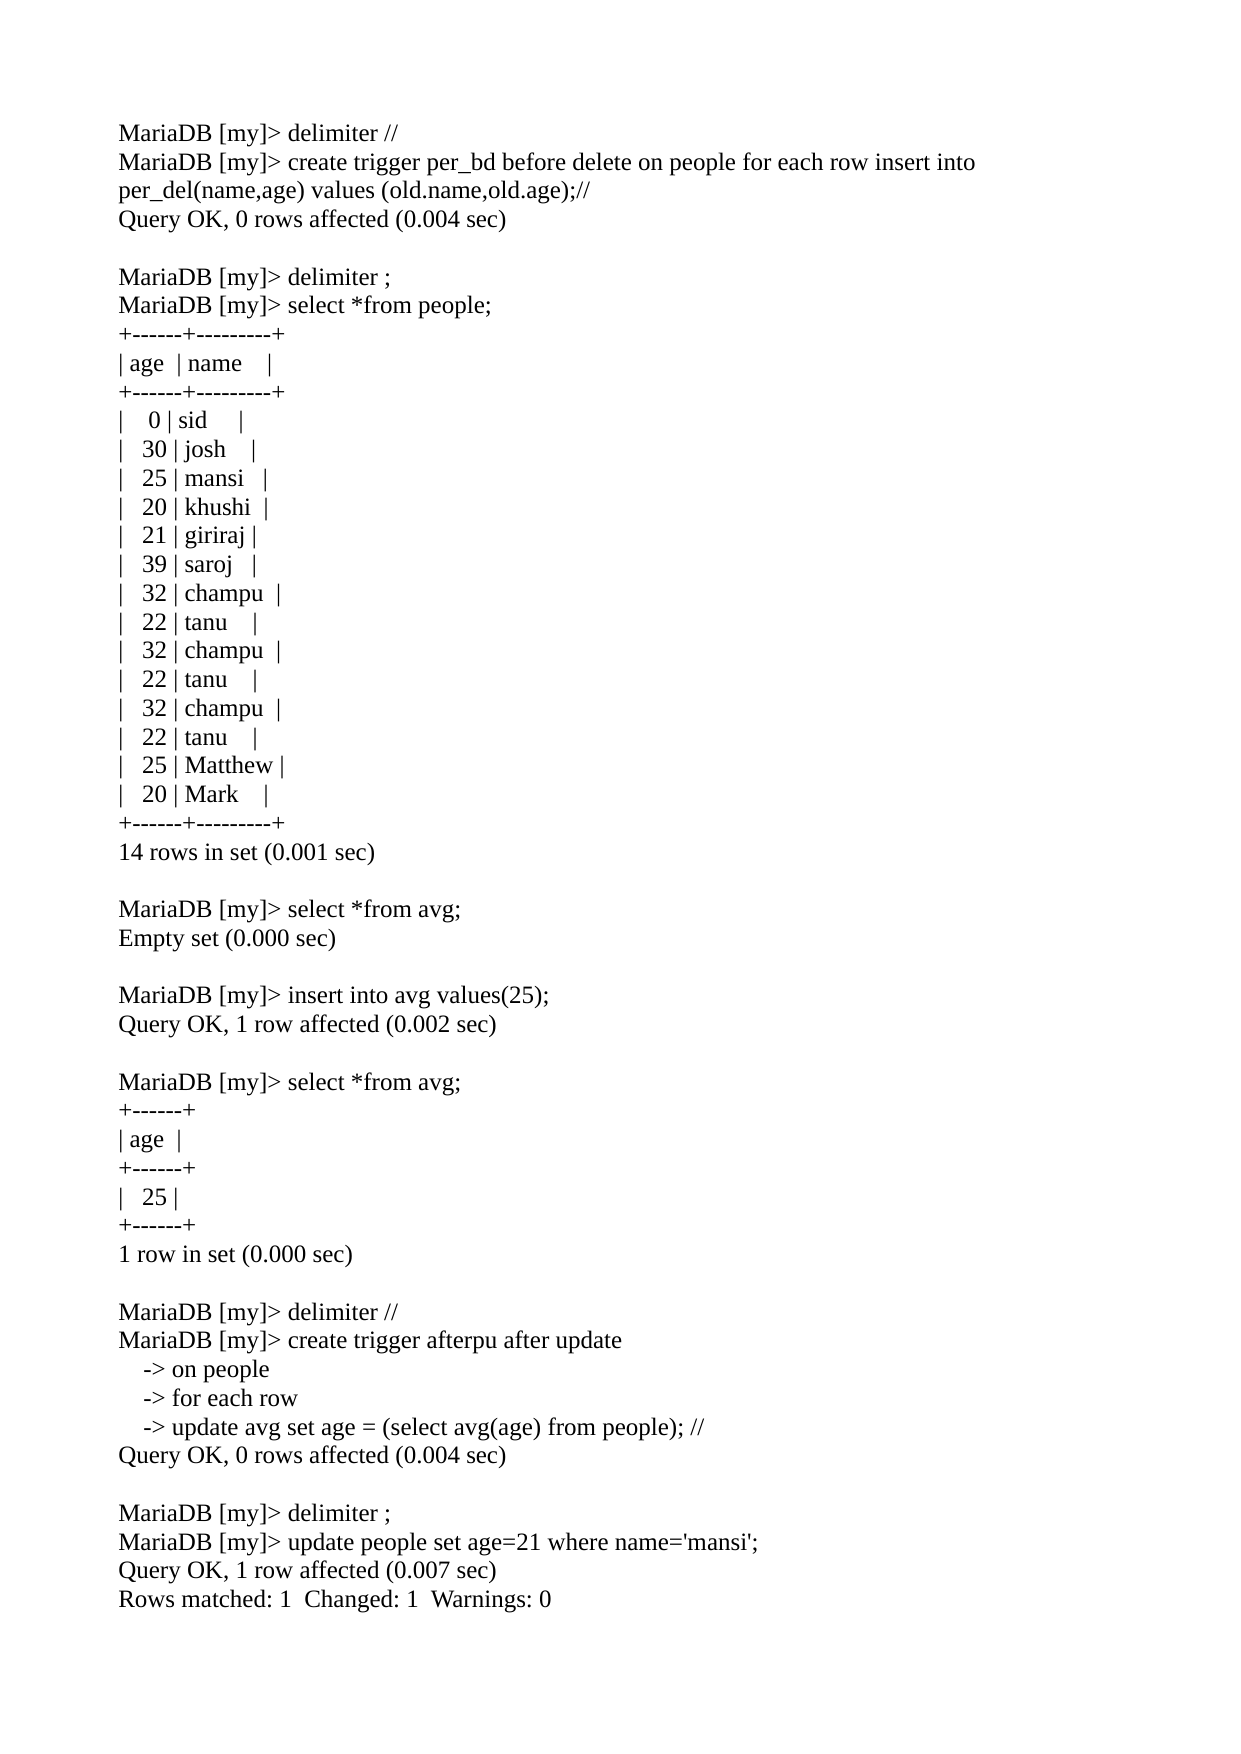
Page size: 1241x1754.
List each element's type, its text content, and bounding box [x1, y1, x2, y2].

text Query OK, 1 row affected (0.007 sec) [118, 1556, 1122, 1584]
text | 30 | josh | [118, 434, 1122, 463]
text | 39 | saroj | [118, 549, 1122, 578]
text | 25 | [118, 1182, 1122, 1211]
text | age | [118, 1124, 1122, 1153]
text 14 rows in set (0.001 sec) [118, 837, 1122, 866]
text +------+---------+ [118, 377, 1122, 406]
text Rows matched: 1 Changed: 1 Warnings: 0 [118, 1584, 1122, 1613]
text | 32 | champu | [118, 578, 1122, 607]
text | 0 | sid | [118, 406, 1122, 434]
text MariaDB [my]> select *from avg; [118, 894, 1122, 923]
text | 20 | Mark | [118, 779, 1122, 808]
text MariaDB [my]> create trigger per_bd before delete on people for each row insert into per_del(name,age) values (old.name,old.age);// [118, 147, 1122, 204]
text 1 row in set (0.000 sec) [118, 1239, 1122, 1268]
text -> update avg set age = (select avg(age) from people); // [118, 1412, 1122, 1441]
text Query OK, 0 rows affected (0.004 sec) [118, 204, 1122, 233]
text MariaDB [my]> delimiter ; [118, 1498, 1122, 1527]
text MariaDB [my]> delimiter // [118, 1297, 1122, 1326]
text Empty set (0.000 sec) [118, 923, 1122, 952]
text | 22 | tanu | [118, 607, 1122, 636]
text MariaDB [my]> create trigger afterpu after update [118, 1326, 1122, 1354]
text -> for each row [118, 1383, 1122, 1412]
text | 25 | Matthew | [118, 751, 1122, 779]
text | 32 | champu | [118, 693, 1122, 722]
text | age | name | [118, 348, 1122, 377]
text | 21 | giriraj | [118, 521, 1122, 549]
text | 32 | champu | [118, 636, 1122, 664]
text MariaDB [my]> delimiter // [118, 118, 1122, 147]
text Query OK, 1 row affected (0.002 sec) [118, 1009, 1122, 1038]
text | 22 | tanu | [118, 722, 1122, 751]
text -> on people [118, 1354, 1122, 1383]
text +------+---------+ [118, 319, 1122, 348]
text +------+ [118, 1211, 1122, 1239]
text +------+ [118, 1096, 1122, 1124]
text | 25 | mansi | [118, 463, 1122, 492]
text MariaDB [my]> update people set age=21 where name='mansi'; [118, 1527, 1122, 1556]
text MariaDB [my]> select *from people; [118, 291, 1122, 319]
text +------+ [118, 1153, 1122, 1182]
text MariaDB [my]> select *from avg; [118, 1067, 1122, 1096]
text +------+---------+ [118, 808, 1122, 837]
text | 20 | khushi | [118, 492, 1122, 521]
text MariaDB [my]> insert into avg values(25); [118, 981, 1122, 1009]
text | 22 | tanu | [118, 664, 1122, 693]
text MariaDB [my]> delimiter ; [118, 262, 1122, 291]
text Query OK, 0 rows affected (0.004 sec) [118, 1441, 1122, 1469]
